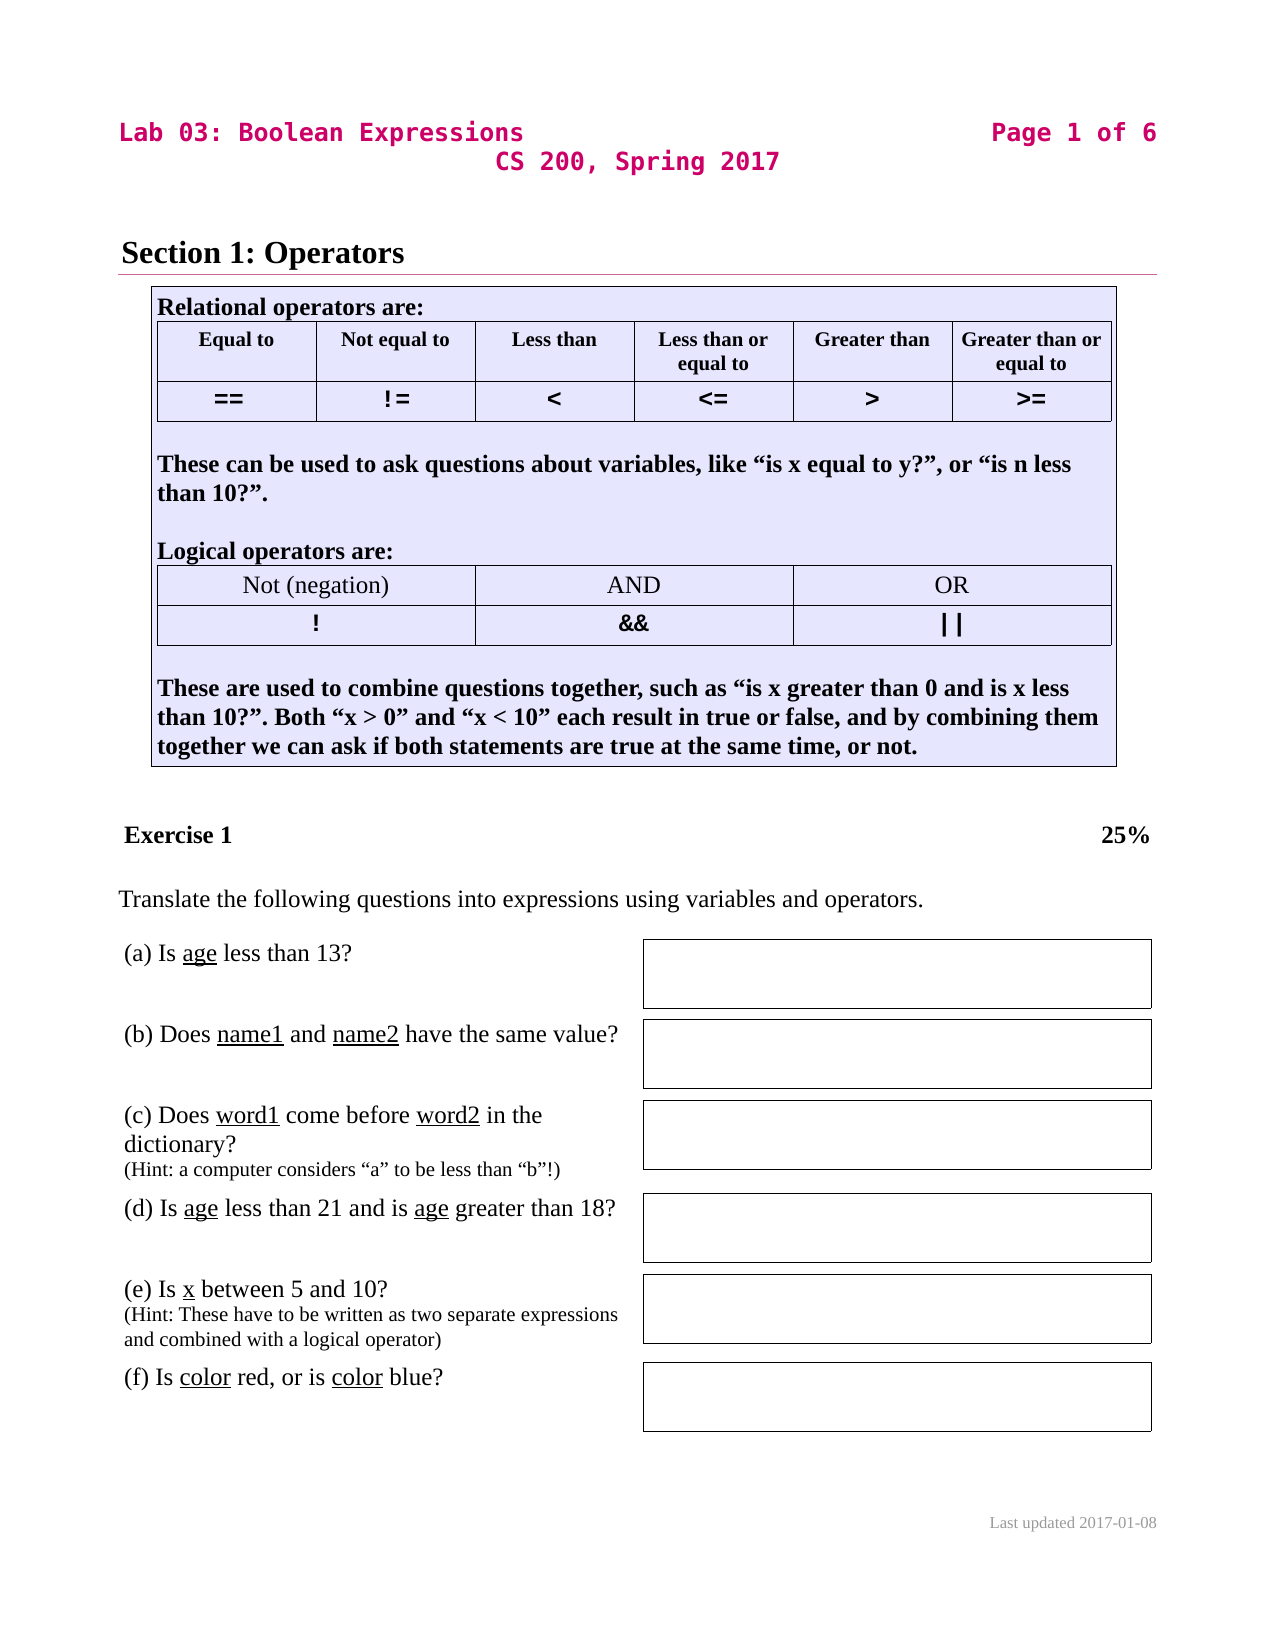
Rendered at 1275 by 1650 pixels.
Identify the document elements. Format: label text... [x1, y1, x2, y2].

table_header 25% [638, 815, 1157, 855]
table_cell > [794, 382, 952, 421]
table_cell || [794, 606, 1111, 645]
table_header OR [794, 566, 1111, 605]
table_header Relational operators are: These can be used to ask questions about variables, like “is x equal to y?”, or “is n less than 10?”. Logical operators are: These are used to combine questions together, such as “is x greater than 0 and is x less than 10?”. Both “x > 0” and “x < 10” each result in true or false, and by combining them together we can ask if both statements are true at the same time, or not. [152, 287, 1116, 766]
table_header [644, 940, 1151, 1007]
table_header Less than or equal to [635, 322, 793, 381]
table_header Exercise 1 [118, 815, 637, 855]
table_cell [638, 1268, 1157, 1356]
table_header [644, 1020, 1151, 1088]
table_header Greater than [794, 322, 952, 381]
table_header [644, 1194, 1151, 1262]
table_header Equal to [158, 322, 316, 381]
table_cell <= [635, 382, 793, 421]
table_header [644, 1101, 1151, 1169]
table_cell [638, 1094, 1157, 1187]
table_header [644, 1363, 1151, 1431]
table_cell != [317, 382, 475, 421]
table_cell (d) Is age less than 21 and is age greater than 18? [118, 1187, 637, 1268]
table_header AND [476, 566, 793, 605]
table_cell [638, 1187, 1157, 1268]
table_header Not (negation) [158, 566, 475, 605]
table_cell (f) Is color red, or is color blue? [118, 1356, 637, 1437]
table_header [638, 933, 1157, 1013]
table_header [644, 1275, 1151, 1343]
table_cell [638, 1014, 1157, 1094]
table_cell (c) Does word1 come before word2 in the dictionary? (Hint: a computer considers “a” to be less than “b”!) [118, 1094, 637, 1187]
table_cell && [476, 606, 793, 645]
table_header (a) Is age less than 13? [118, 933, 637, 1013]
text Translate the following questions into expressions using variables and operators. [118, 884, 1157, 912]
subtitle Section 1: Operators [118, 231, 1157, 274]
table_cell (b) Does name1 and name2 have the same value? [118, 1014, 637, 1094]
table_cell [638, 1356, 1157, 1437]
table_header Less than [476, 322, 634, 381]
table_cell (e) Is x between 5 and 10? (Hint: These have to be written as two separate expressions and combined with a logical operator) [118, 1268, 637, 1356]
table_cell == [158, 382, 316, 421]
table_header Not equal to [317, 322, 475, 381]
table_cell >= [953, 382, 1111, 421]
table_cell ! [158, 606, 475, 645]
table_header Greater than or equal to [953, 322, 1111, 381]
table_cell < [476, 382, 634, 421]
